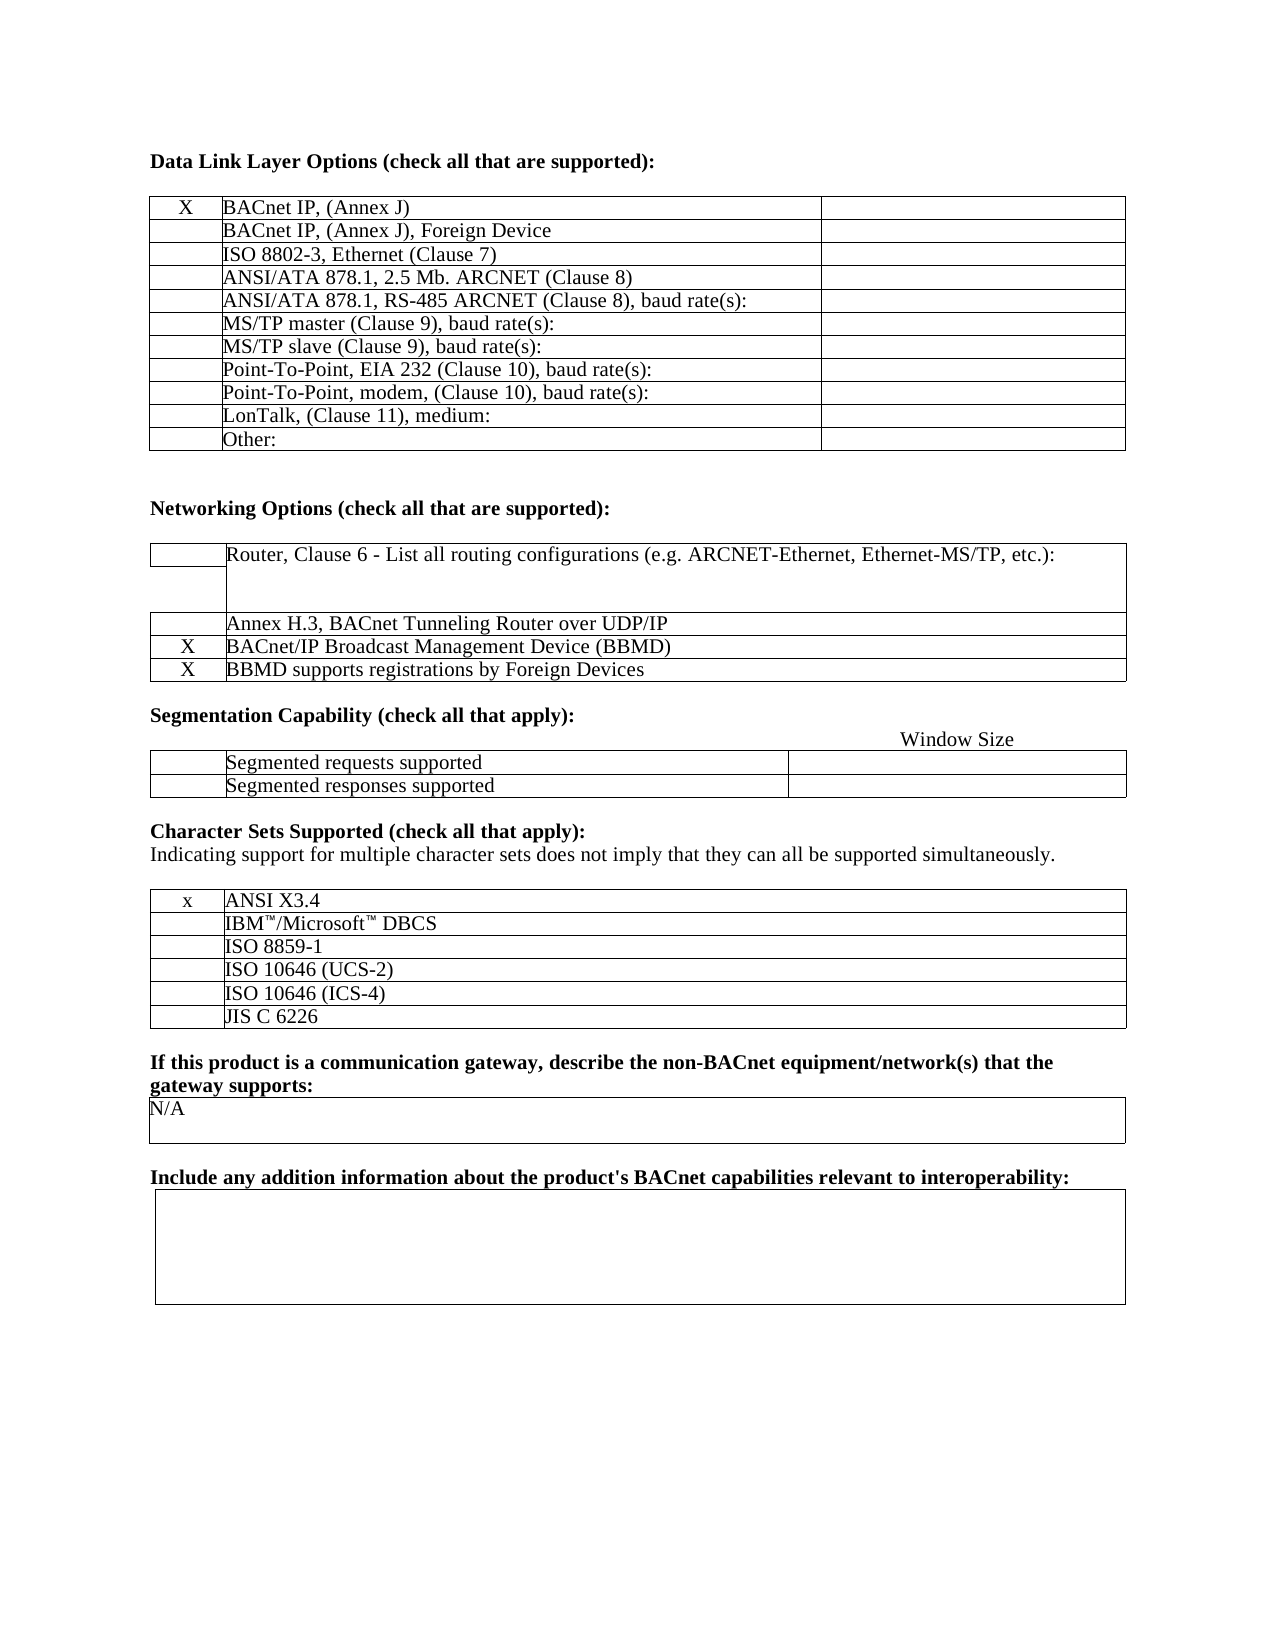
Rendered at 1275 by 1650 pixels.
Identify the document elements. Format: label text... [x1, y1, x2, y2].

text Character Sets Supported (check all that apply): [150, 820, 1125, 843]
table_cell IBM/Microsoft DBCS [225, 913, 1126, 935]
table_cell Segmented responses supported [227, 775, 788, 797]
table_cell [150, 405, 222, 427]
table_header [156, 1190, 1125, 1304]
table_cell ISO 10646 (ICS-4) [225, 982, 1126, 1004]
table_cell [151, 936, 224, 958]
table_cell ISO 10646 (UCS-2) [225, 959, 1126, 981]
table_cell JIS C 6226 [225, 1006, 1126, 1028]
table_cell [151, 775, 226, 797]
table_cell Other: [223, 428, 821, 450]
table_cell Segmented requests supported [227, 751, 788, 773]
table_cell [822, 220, 1125, 242]
table_cell Annex H.3, BACnet Tunneling Router over UDP/IP [227, 613, 1126, 635]
table_cell ANSI/ATA 878.1, 2.5 Mb. ARCNET (Clause 8) [223, 266, 821, 288]
table_cell Point-To-Point, modem, (Clause 10), baud rate(s): [223, 382, 821, 404]
table_cell [150, 266, 222, 288]
table_cell [822, 266, 1125, 288]
table_cell [150, 359, 222, 381]
table_cell ISO 8802-3, Ethernet (Clause 7) [223, 243, 821, 265]
table_header BACnet IP, (Annex J) [223, 197, 821, 219]
table_cell [150, 428, 222, 450]
table_cell Point-To-Point, EIA 232 (Clause 10), baud rate(s): [223, 359, 821, 381]
table_cell [822, 290, 1125, 312]
table_cell [822, 428, 1125, 450]
table_header x [151, 890, 224, 912]
table_header [822, 197, 1125, 219]
table_cell [822, 313, 1125, 335]
table_cell [789, 775, 1126, 797]
table_cell BACnet IP, (Annex J), Foreign Device [223, 220, 821, 242]
table_cell [150, 290, 222, 312]
text Data Link Layer Options (check all that are supported): [150, 150, 1125, 173]
table_cell [150, 313, 222, 335]
text If this product is a communication gateway, describe the non-BACnet equipment/network(s) that the gateway supports: [150, 1051, 1125, 1097]
table_cell [822, 405, 1125, 427]
table_cell BACnet/IP Broadcast Management Device (BBMD) [227, 636, 1126, 658]
table_cell MS/TP slave (Clause 9), baud rate(s): [223, 336, 821, 358]
table_cell BBMD supports registrations by Foreign Devices [227, 659, 1126, 681]
table_cell [150, 336, 222, 358]
table_cell [151, 959, 224, 981]
table_cell [789, 751, 1126, 773]
table_cell [150, 567, 226, 612]
table_header Window Size [788, 728, 1126, 750]
table_cell [151, 1006, 224, 1028]
text Segmentation Capability (check all that apply): [150, 704, 1125, 727]
table_cell [151, 613, 226, 635]
table_header Router, Clause 6 - List all routing configurations (e.g. ARCNET-Ethernet, Ethernet-MS/TP, etc.): [227, 544, 1126, 566]
table_cell ANSI/ATA 878.1, RS-485 ARCNET (Clause 8), baud rate(s): [223, 290, 821, 312]
table_cell MS/TP master (Clause 9), baud rate(s): [223, 313, 821, 335]
table_cell X [151, 636, 226, 658]
table_header N/A [150, 1098, 1125, 1143]
table_cell [151, 913, 224, 935]
table_cell [150, 382, 222, 404]
table_cell LonTalk, (Clause 11), medium: [223, 405, 821, 427]
table_cell [822, 243, 1125, 265]
table_header X [150, 197, 222, 219]
table_cell [151, 751, 226, 773]
text Indicating support for multiple character sets does not imply that they can all be supported simultaneously. [150, 843, 1125, 866]
table_header ANSI X3.4 [225, 890, 1126, 912]
table_cell [150, 220, 222, 242]
table_cell [150, 243, 222, 265]
table_cell [822, 359, 1125, 381]
table_header [226, 728, 788, 750]
table_cell [151, 982, 224, 1004]
table_cell X [151, 659, 226, 681]
table_header [151, 544, 226, 566]
table_cell [822, 382, 1125, 404]
table_header [150, 728, 226, 750]
text Networking Options (check all that are supported): [150, 497, 1125, 519]
table_cell [227, 566, 1126, 612]
text Include any addition information about the product's BACnet capabilities relevant to interoperability: [150, 1166, 1125, 1189]
table_cell [822, 336, 1125, 358]
table_cell ISO 8859-1 [225, 936, 1126, 958]
